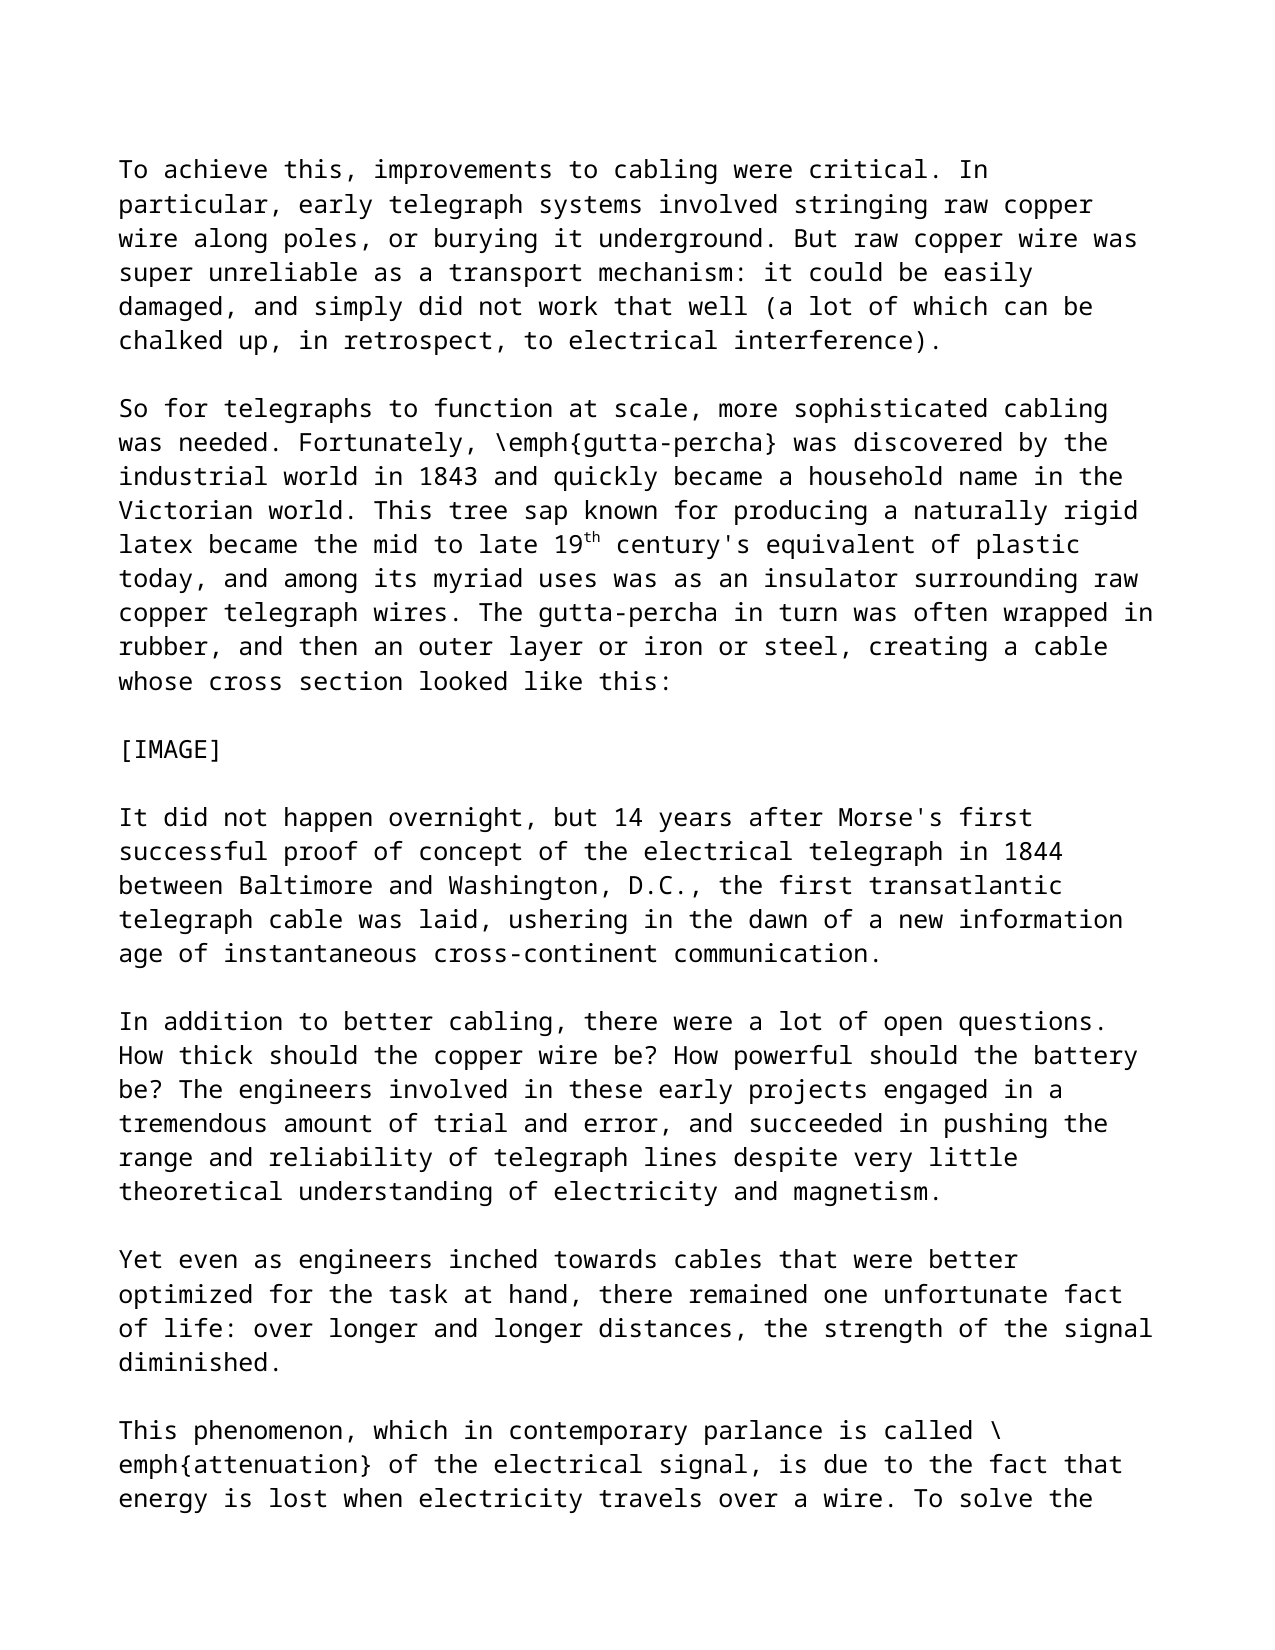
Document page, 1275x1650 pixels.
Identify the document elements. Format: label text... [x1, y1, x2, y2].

text [IMAGE] [118, 731, 1157, 765]
text In addition to better cabling, there were a lot of open questions. How thick should the copper wire be? How powerful should the battery be? The engineers involved in these early projects engaged in a tremendous amount of trial and error, and succeeded in pushing the range and reliability of telegraph lines despite very little theoretical understanding of electricity and magnetism. [118, 1004, 1157, 1208]
text To achieve this, improvements to cabling were critical. In particular, early telegraph systems involved stringing raw copper wire along poles, or burying it underground. But raw copper wire was super unreliable as a transport mechanism: it could be easily damaged, and simply did not work that well (a lot of which can be chalked up, in retrospect, to electrical interference). [118, 152, 1157, 357]
text Yet even as engineers inched towards cables that were better optimized for the task at hand, there remained one unfortunate fact of life: over longer and longer distances, the strength of the signal diminished. [118, 1242, 1157, 1378]
text So for telegraphs to function at scale, more sophisticated cabling was needed. Fortunately, \emph{gutta-percha} was discovered by the industrial world in 1843 and quickly became a household name in the Victorian world. This tree sap known for producing a naturally rigid latex became the mid to late 19th century's equivalent of plastic today, and among its myriad uses was as an insulator surrounding raw copper telegraph wires. The gutta-percha in turn was often wrapped in rubber, and then an outer layer or iron or steel, creating a cable whose cross section looked like this: [118, 391, 1157, 697]
text It did not happen overnight, but 14 years after Morse's first successful proof of concept of the electrical telegraph in 1844 between Baltimore and Washington, D.C., the first transatlantic telegraph cable was laid, ushering in the dawn of a new information age of instantaneous cross-continent communication. [118, 799, 1157, 970]
text This phenomenon, which in contemporary parlance is called \emph{attenuation} of the electrical signal, is due to the fact that energy is lost when electricity travels over a wire. To solve the [118, 1412, 1157, 1515]
